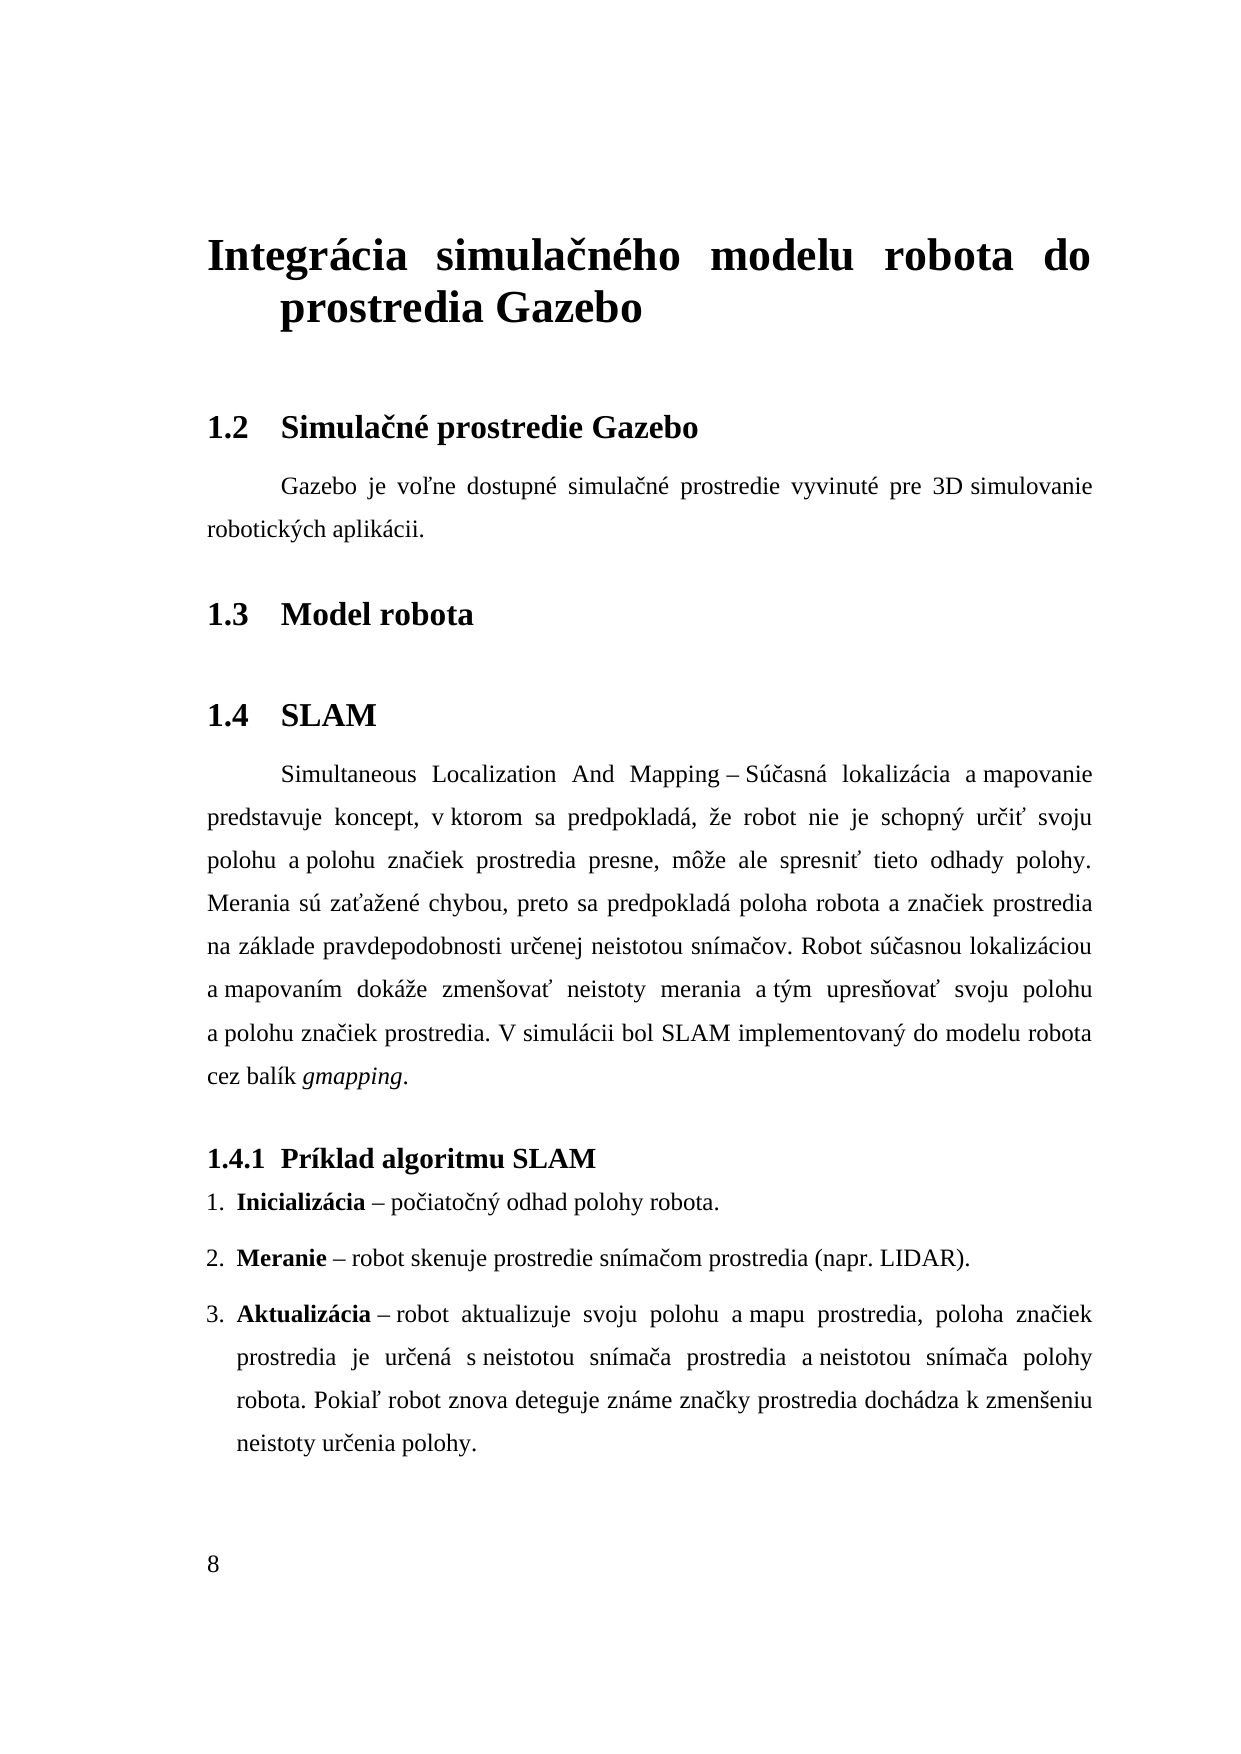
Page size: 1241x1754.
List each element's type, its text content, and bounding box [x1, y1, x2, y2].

text Simultaneous Localization And Mapping – Súčasná lokalizácia a mapovanie predstavuje koncept, v ktorom sa predpokladá, že robot nie je schopný určiť svoju polohu a polohu značiek prostredia presne, môže ale spresniť tieto odhady polohy. Merania sú zaťažené chybou, preto sa predpokladá poloha robota a značiek prostredia na základe pravdepodobnosti určenej neistotou snímačov. Robot súčasnou lokalizáciou a mapovaním dokáže zmenšovať neistoty merania a tým upresňovať svoju polohu a polohu značiek prostredia. V simulácii bol SLAM implementovaný do modelu robota cez balík gmapping. [207, 759, 1092, 1089]
subtitle Simulačné prostredie Gazebo [207, 408, 1092, 446]
subtitle Príklad algoritmu SLAM [207, 1141, 1092, 1175]
list Inicializácia – počiatočný odhad polohy robota. [206, 1187, 1092, 1216]
subtitle Model robota [207, 595, 1092, 633]
subtitle Integrácia simulačného modelu robota do prostredia Gazebo [207, 227, 1092, 333]
list Aktualizácia – robot aktualizuje svoju polohu a mapu prostredia, poloha značiek prostredia je určená s neistotou snímača prostredia a neistotou snímača polohy robota. Pokiaľ robot znova deteguje známe značky prostredia dochádza k zmenšeniu neistoty určenia polohy. [206, 1299, 1092, 1457]
text Gazebo je voľne dostupné simulačné prostredie vyvinuté pre 3D simulovanie robotických aplikácii. [207, 471, 1092, 543]
subtitle SLAM [207, 696, 1092, 734]
list Meranie – robot skenuje prostredie snímačom prostredia (napr. LIDAR). [206, 1243, 1092, 1272]
